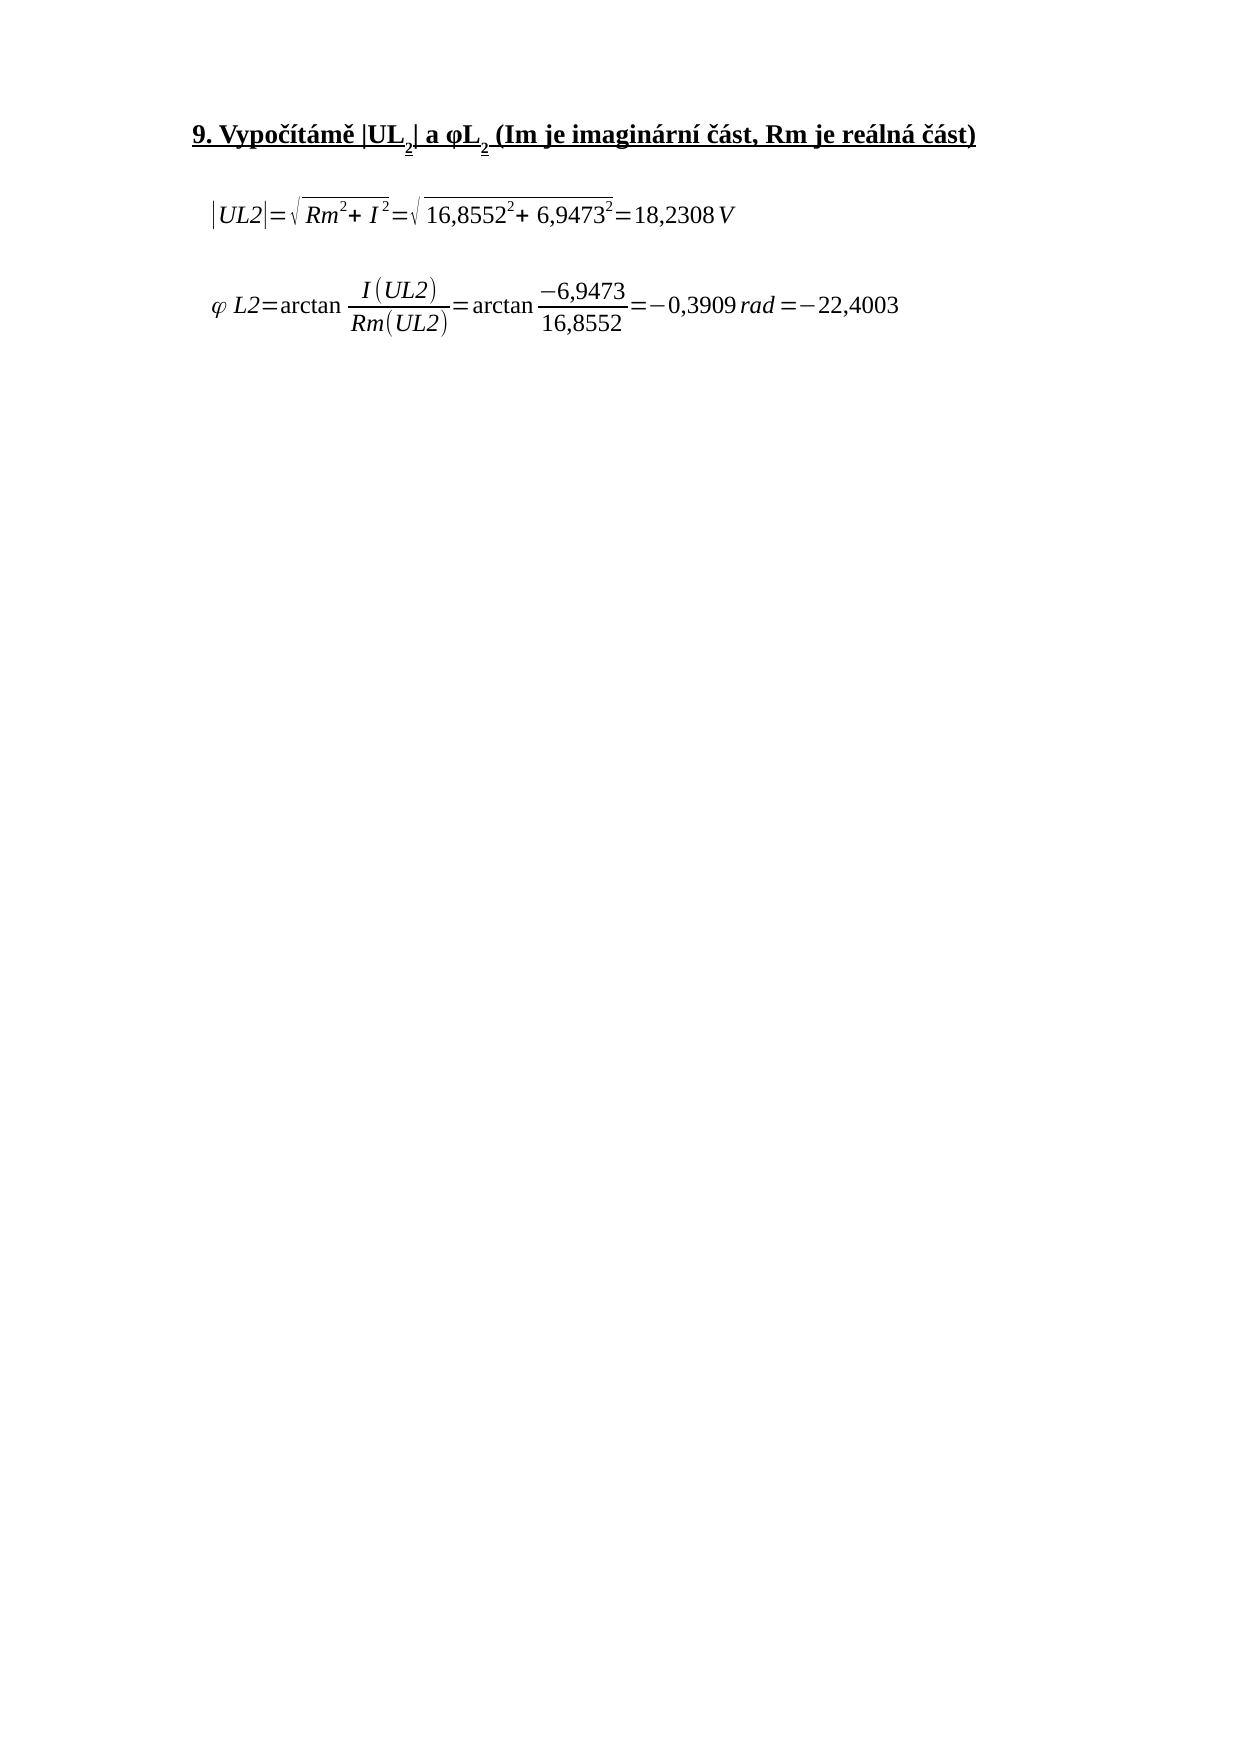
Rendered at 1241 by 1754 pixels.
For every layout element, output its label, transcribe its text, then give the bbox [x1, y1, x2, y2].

text 9. Vypočítámě |UL2| a φL2 (Im je imaginární část, Rm je reálná část) [118, 118, 1122, 157]
